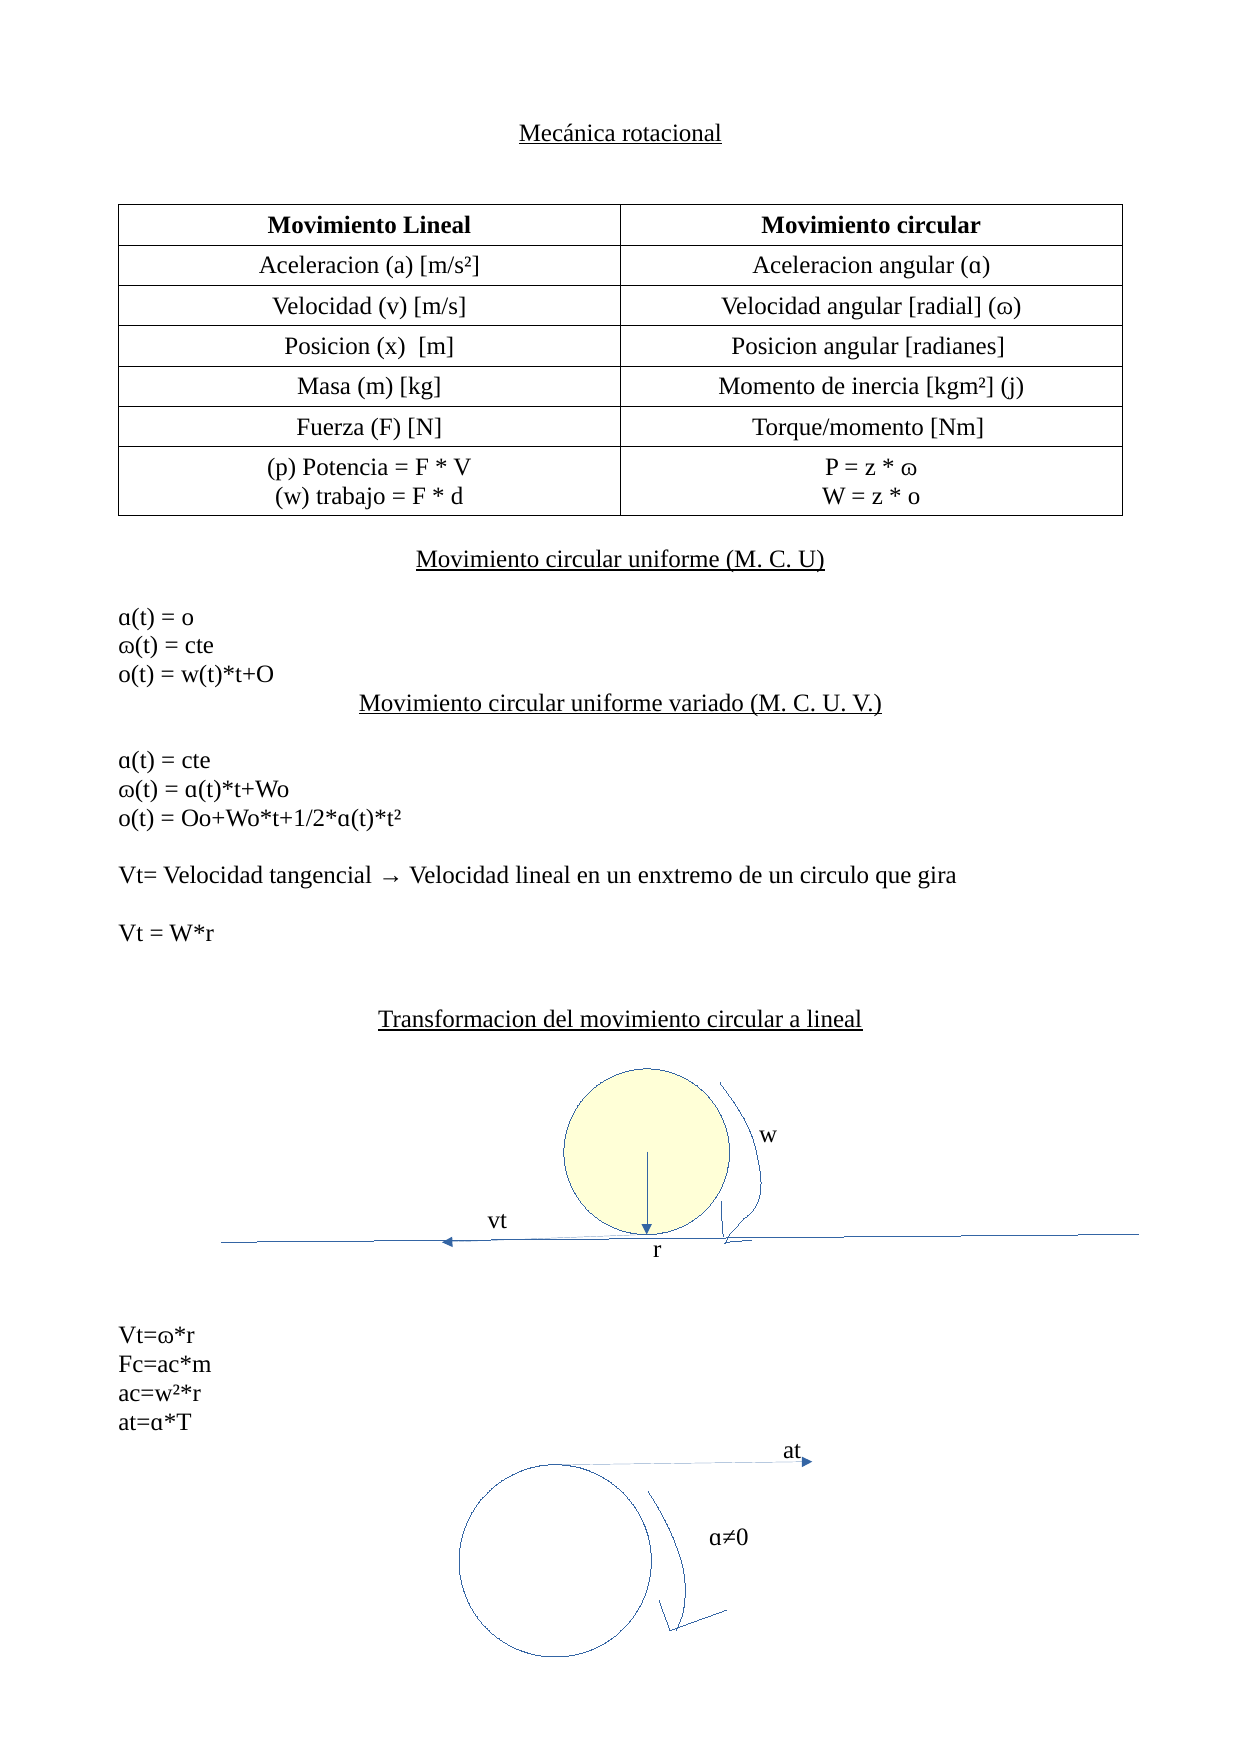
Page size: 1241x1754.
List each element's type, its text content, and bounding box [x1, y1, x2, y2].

text Transformacion del movimiento circular a lineal [118, 1004, 1122, 1033]
text at=ɑ*T [118, 1407, 1122, 1435]
text o(t) = Oo+Wo*t+1/2*ɑ(t)*t² [118, 803, 1122, 832]
text [663, 1205, 1122, 1234]
text vt [118, 1205, 630, 1234]
text Movimiento circular uniforme (M. C. U) [118, 544, 1122, 573]
table_cell Velocidad angular [radial] (ɷ) [621, 286, 1122, 325]
text ɷ(t) = cte [118, 630, 1122, 659]
text Vt= Velocidad tangencial → Velocidad lineal en un enxtremo de un circulo que gira [118, 860, 1122, 889]
text ɑ≠0 [644, 1522, 1122, 1550]
text ɷ(t) = ɑ(t)*t+Wo [118, 774, 1122, 803]
table_header Movimiento Lineal [119, 205, 620, 245]
table_cell Momento de inercia [kgm²] (j) [621, 367, 1122, 406]
text o(t) = w(t)*t+O [118, 659, 1122, 688]
text Movimiento circular uniforme variado (M. C. U. V.) [118, 688, 1122, 717]
table_cell Velocidad (v) [m/s] [119, 286, 620, 325]
table_cell Torque/momento [Nm] [621, 407, 1122, 446]
text at [118, 1435, 1122, 1464]
text w [724, 1119, 1122, 1148]
text [118, 1522, 466, 1550]
table_cell Posicion angular [radianes] [621, 326, 1122, 366]
table_cell Masa (m) [kg] [119, 367, 620, 406]
table_cell Aceleracion (a) [m/s²] [119, 246, 620, 285]
table_cell P = z * ɷ W = z * o [621, 447, 1122, 515]
text Vt=ɷ*r Fc=ac*m ac=w²*r [118, 1320, 1122, 1407]
table_header Movimiento circular [621, 205, 1122, 245]
table_cell Fuerza (F) [N] [119, 407, 620, 446]
text Vt = W*r [118, 918, 1122, 947]
table_cell (p) Potencia = F * V (w) trabajo = F * d [119, 447, 620, 515]
table_cell Posicion (x) [m] [119, 326, 620, 366]
text Mecánica rotacional [118, 118, 1122, 147]
text r [118, 1234, 1122, 1263]
text ɑ(t) = cte [118, 745, 1122, 774]
table_cell Aceleracion angular (ɑ) [621, 246, 1122, 285]
text ɑ(t) = o [118, 602, 1122, 630]
text [118, 1119, 570, 1148]
